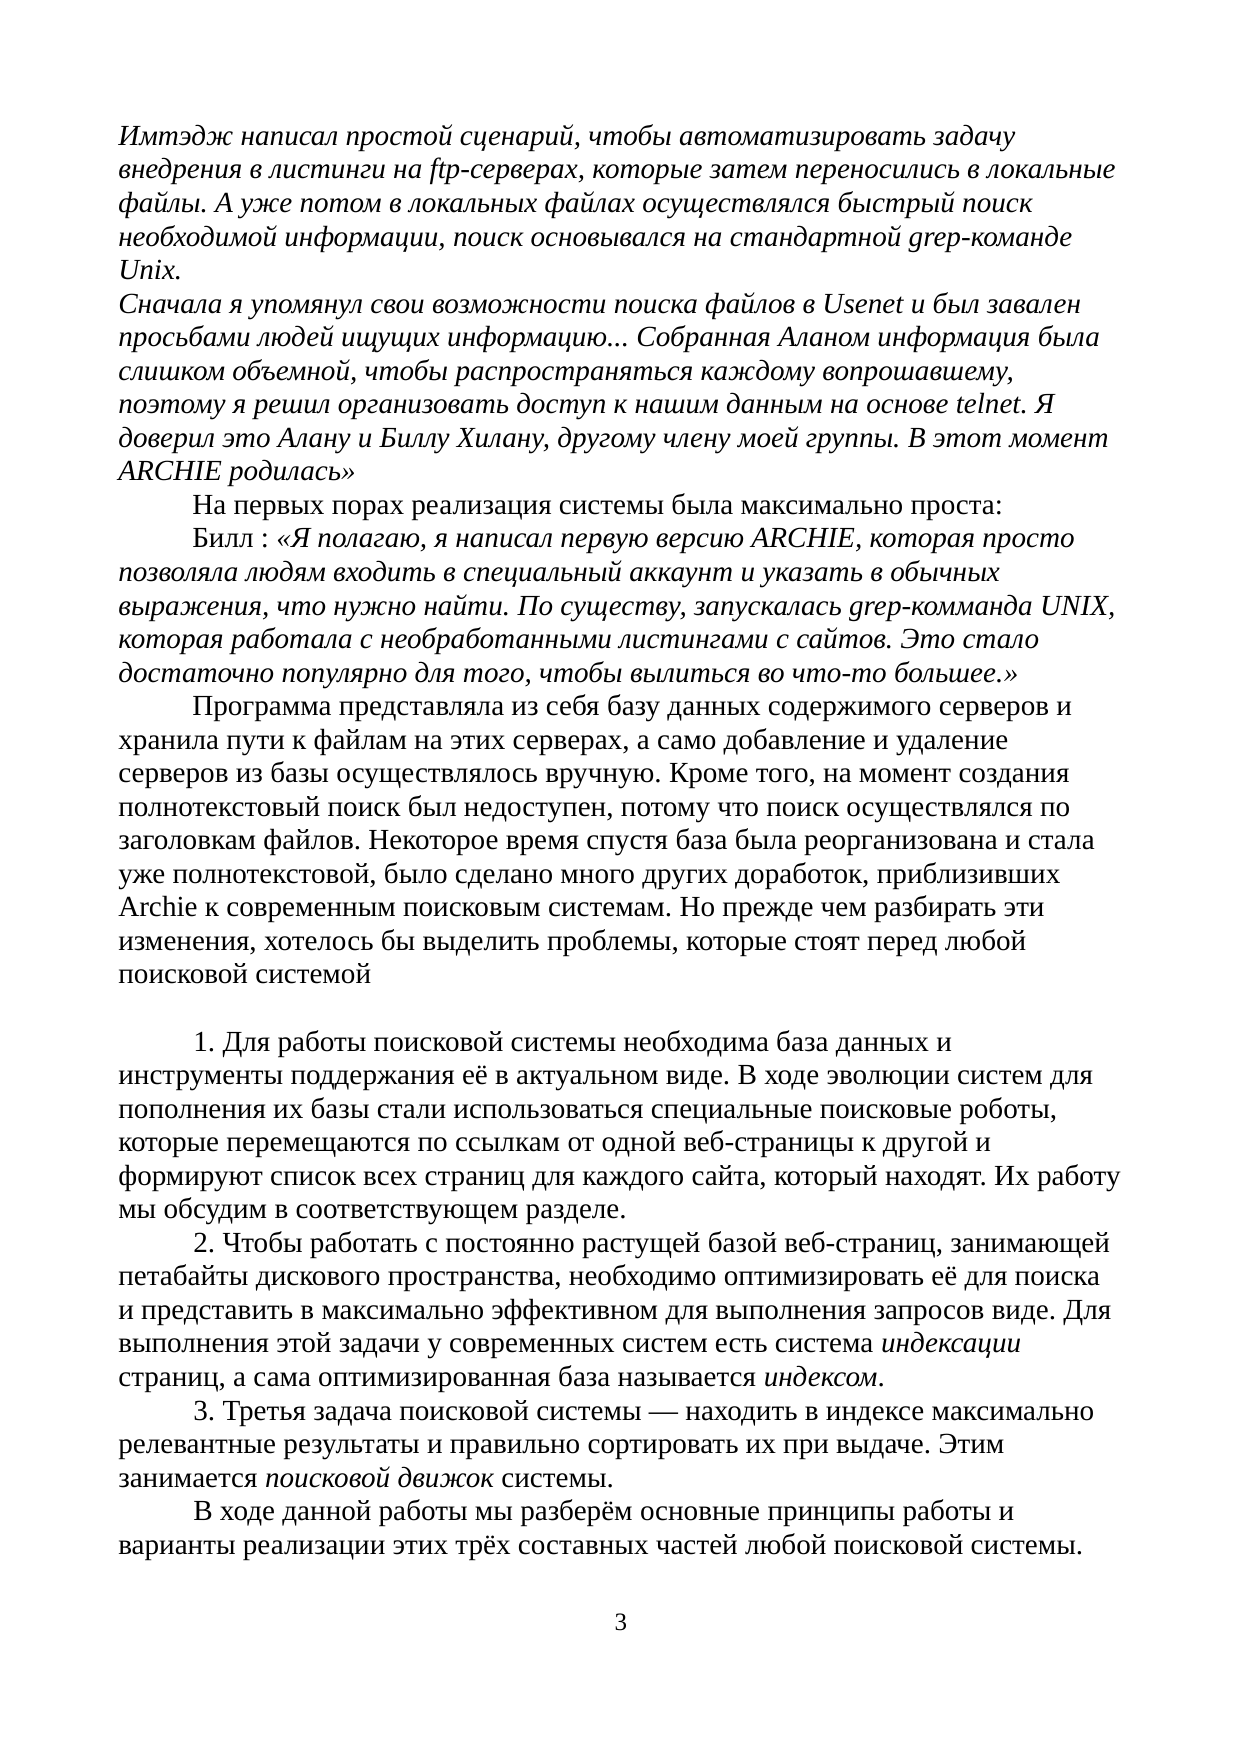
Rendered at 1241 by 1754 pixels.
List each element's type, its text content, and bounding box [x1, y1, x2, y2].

text Имтэдж написал простой сценарий, чтобы автоматизировать задачу внедрения в листинги на ftp-серверах, которые затем переносились в локальные файлы. А уже потом в локальных файлах осуществлялся быстрый поиск необходимой информации, поиск основывался на стандартной grep-команде Unix. Сначала я упомянул свои возможности поиска файлов в Usenet и был завален просьбами людей ищущих информацию... Собранная Аланом информация была слишком объемной, чтобы распространяться каждому вопрошавшему, поэтому я решил организовать доступ к нашим данным на основе telnet. Я доверил это Алану и Биллу Хилану, другому члену моей группы. В этот момент ARCHIE родилась» [118, 118, 1123, 487]
text 1. Для работы поисковой системы необходима база данных и инструменты поддержания её в актуальном виде. В ходе эволюции систем для пополнения их базы стали использоваться специальные поисковые роботы, которые перемещаются по ссылкам от одной веб-страницы к другой и формируют список всех страниц для каждого сайта, который находят. Их работу мы обсудим в соответствующем разделе. [118, 1024, 1123, 1225]
text На первых порах реализация системы была максимально проста: [118, 487, 1123, 521]
text Билл : «Я полагаю, я написал первую версию ARCHIE, которая просто позволяла людям входить в специальный аккаунт и указать в обычных выражения, что нужно найти. По существу, запускалась grep-комманда UNIX, которая работала с необработанными листингами с сайтов. Это стало достаточно популярно для того, чтобы вылиться во что-то большее.» [118, 521, 1123, 688]
text Программа представляла из себя базу данных содержимого серверов и хранила пути к файлам на этих серверах, а само добавление и удаление серверов из базы осуществлялось вручную. Кроме того, на момент создания полнотекстовый поиск был недоступен, потому что поиск осуществлялся по заголовкам файлов. Некоторое время спустя база была реорганизована и стала уже полнотекстовой, было сделано много других доработок, приблизивших Archie к современным поисковым системам. Но прежде чем разбирать эти изменения, хотелось бы выделить проблемы, которые стоят перед любой поисковой системой [118, 688, 1123, 990]
text 2. Чтобы работать с постоянно растущей базой веб-страниц, занимающей петабайты дискового пространства, необходимо оптимизировать её для поиска и представить в максимально эффективном для выполнения запросов виде. Для выполнения этой задачи у современных систем есть система индексации страниц, а сама оптимизированная база называется индексом. [118, 1225, 1123, 1393]
text В ходе данной работы мы разберём основные принципы работы и варианты реализации этих трёх составных частей любой поисковой системы. [118, 1493, 1123, 1560]
text 3. Третья задача поисковой системы — находить в индексе максимально релевантные результаты и правильно сортировать их при выдаче. Этим занимается поисковой движок системы. [118, 1393, 1123, 1493]
